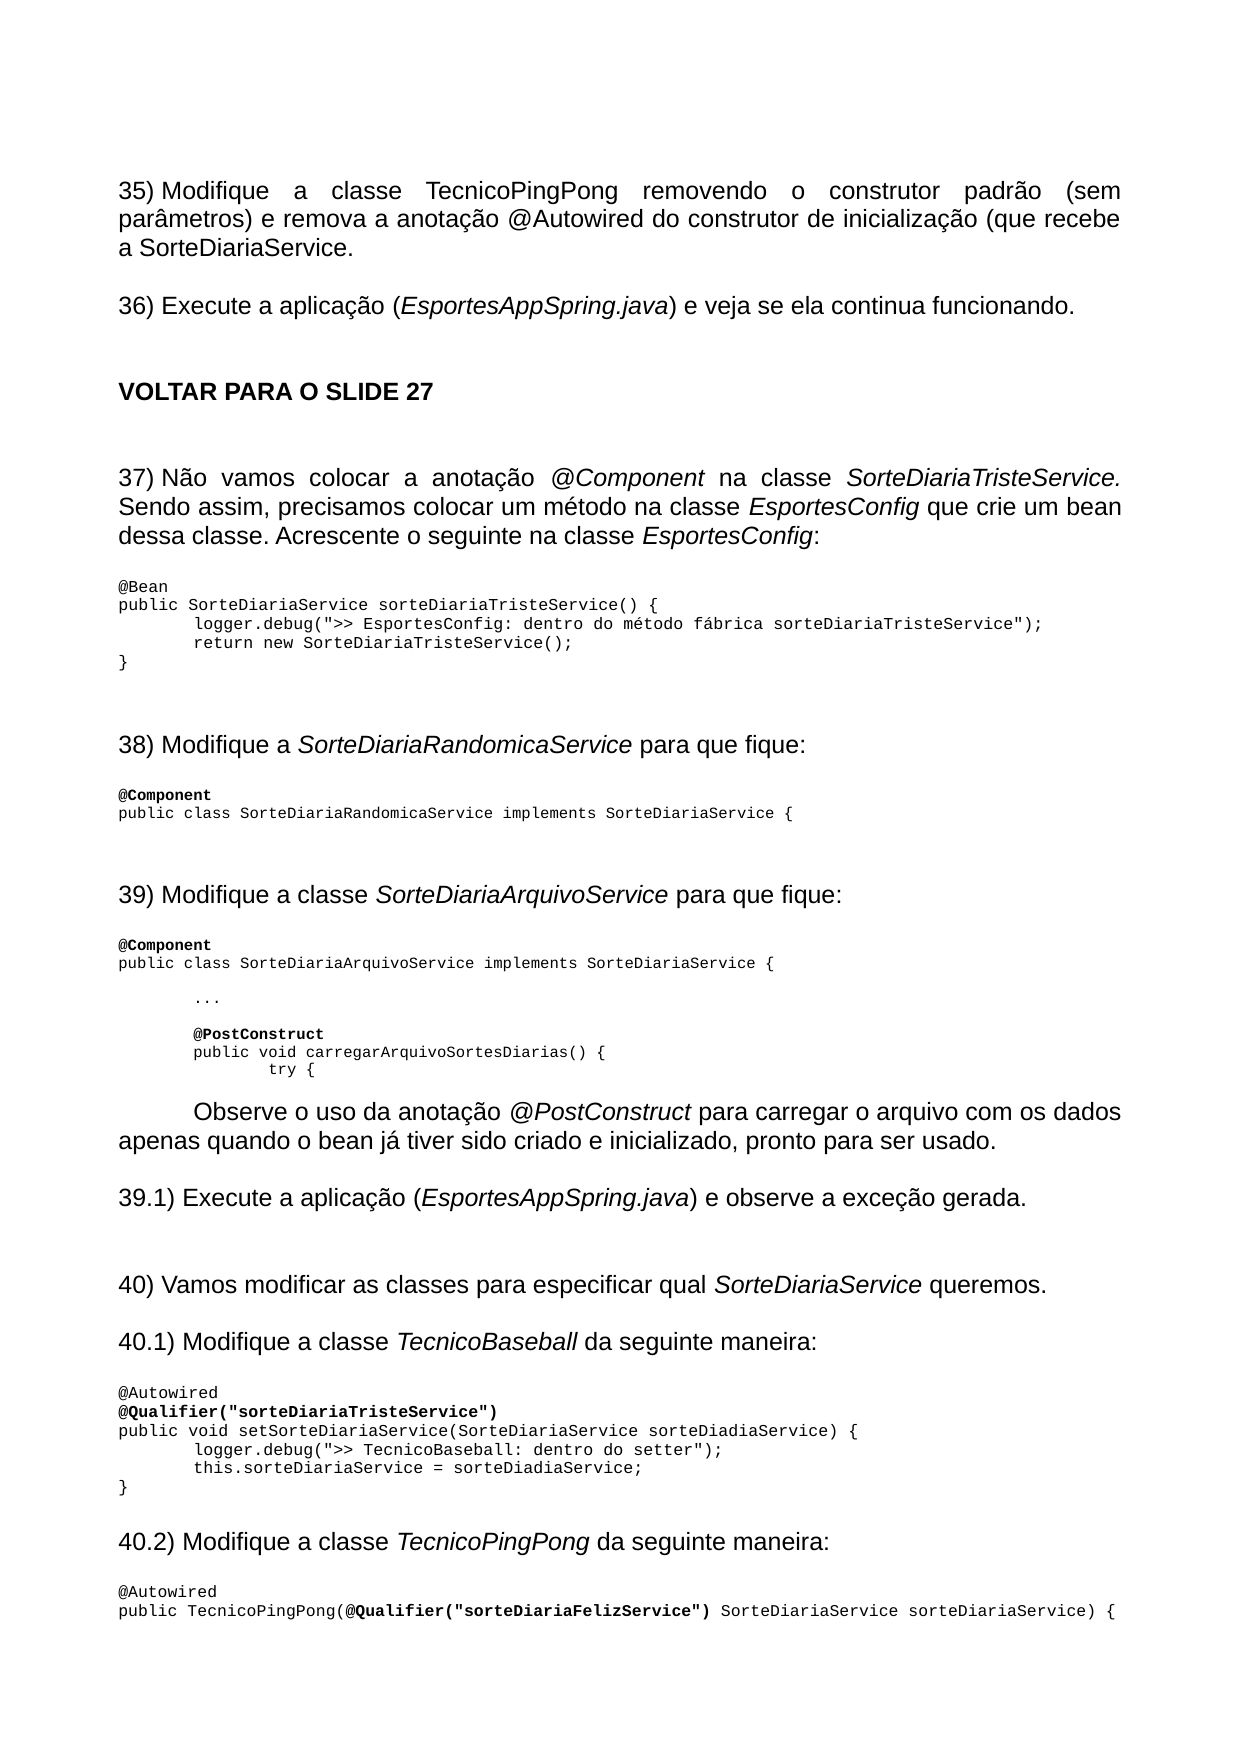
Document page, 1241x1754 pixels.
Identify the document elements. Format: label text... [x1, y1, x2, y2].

text VOLTAR PARA O SLIDE 27 [118, 377, 1122, 406]
list @Component [118, 938, 1122, 956]
list Modifique a SorteDiariaRandomicaService para que fique: [118, 730, 1122, 759]
text Observe o uso da anotação @PostConstruct para carregar o arquivo com os dados apenas quando o bean já tiver sido criado e inicializado, pronto para ser usado. [118, 1097, 1122, 1155]
text return new SorteDiariaTristeService(); [118, 635, 1122, 653]
text @Bean [118, 578, 1122, 597]
text @Autowired [118, 1584, 1122, 1603]
list Não vamos colocar a anotação @Component na classe SorteDiariaTristeService. Sendo assim, precisamos colocar um método na classe EsportesConfig que crie um bean dessa classe. Acrescente o seguinte na classe EsportesConfig: [118, 463, 1122, 549]
text } [118, 1479, 1122, 1498]
text public void setSorteDiariaService(SorteDiariaService sorteDiadiaService) { [118, 1422, 1122, 1441]
list Modifique a classe TecnicoBaseball da seguinte maneira: [118, 1327, 1122, 1356]
list Execute a aplicação (EsportesAppSpring.java) e veja se ela continua funcionando. [118, 291, 1122, 319]
text logger.debug(">> TecnicoBaseball: dentro do setter"); [118, 1441, 1122, 1460]
list Modifique a classe TecnicoPingPong removendo o construtor padrão (sem parâmetros) e remova a anotação @Autowired do construtor de inicialização (que recebe a SorteDiariaService. [118, 176, 1122, 262]
list @PostConstruct [118, 1026, 1122, 1044]
text this.sorteDiariaService = sorteDiadiaService; [118, 1460, 1122, 1479]
text logger.debug(">> EsportesConfig: dentro do método fábrica sorteDiariaTristeService"); [118, 616, 1122, 635]
list Vamos modificar as classes para especificar qual SorteDiariaService queremos. [118, 1270, 1122, 1298]
text } [118, 653, 1122, 672]
list Execute a aplicação (EsportesAppSpring.java) e observe a exceção gerada. [118, 1183, 1122, 1212]
list public class SorteDiariaRandomicaService implements SorteDiariaService { [118, 805, 1122, 823]
list public class SorteDiariaArquivoService implements SorteDiariaService { [118, 956, 1122, 973]
list @Component [118, 787, 1122, 805]
list Modifique a classe TecnicoPingPong da seguinte maneira: [118, 1527, 1122, 1555]
text public TecnicoPingPong(@Qualifier("sorteDiariaFelizService") SorteDiariaService sorteDiariaService) { [118, 1603, 1122, 1621]
list public void carregarArquivoSortesDiarias() { [118, 1044, 1122, 1062]
text @Qualifier("sorteDiariaTristeService") [118, 1403, 1122, 1422]
text public SorteDiariaService sorteDiariaTristeService() { [118, 597, 1122, 616]
text ... [118, 991, 1122, 1009]
list try { [118, 1062, 1122, 1079]
list Modifique a classe SorteDiariaArquivoService para que fique: [118, 880, 1122, 909]
text @Autowired [118, 1385, 1122, 1403]
